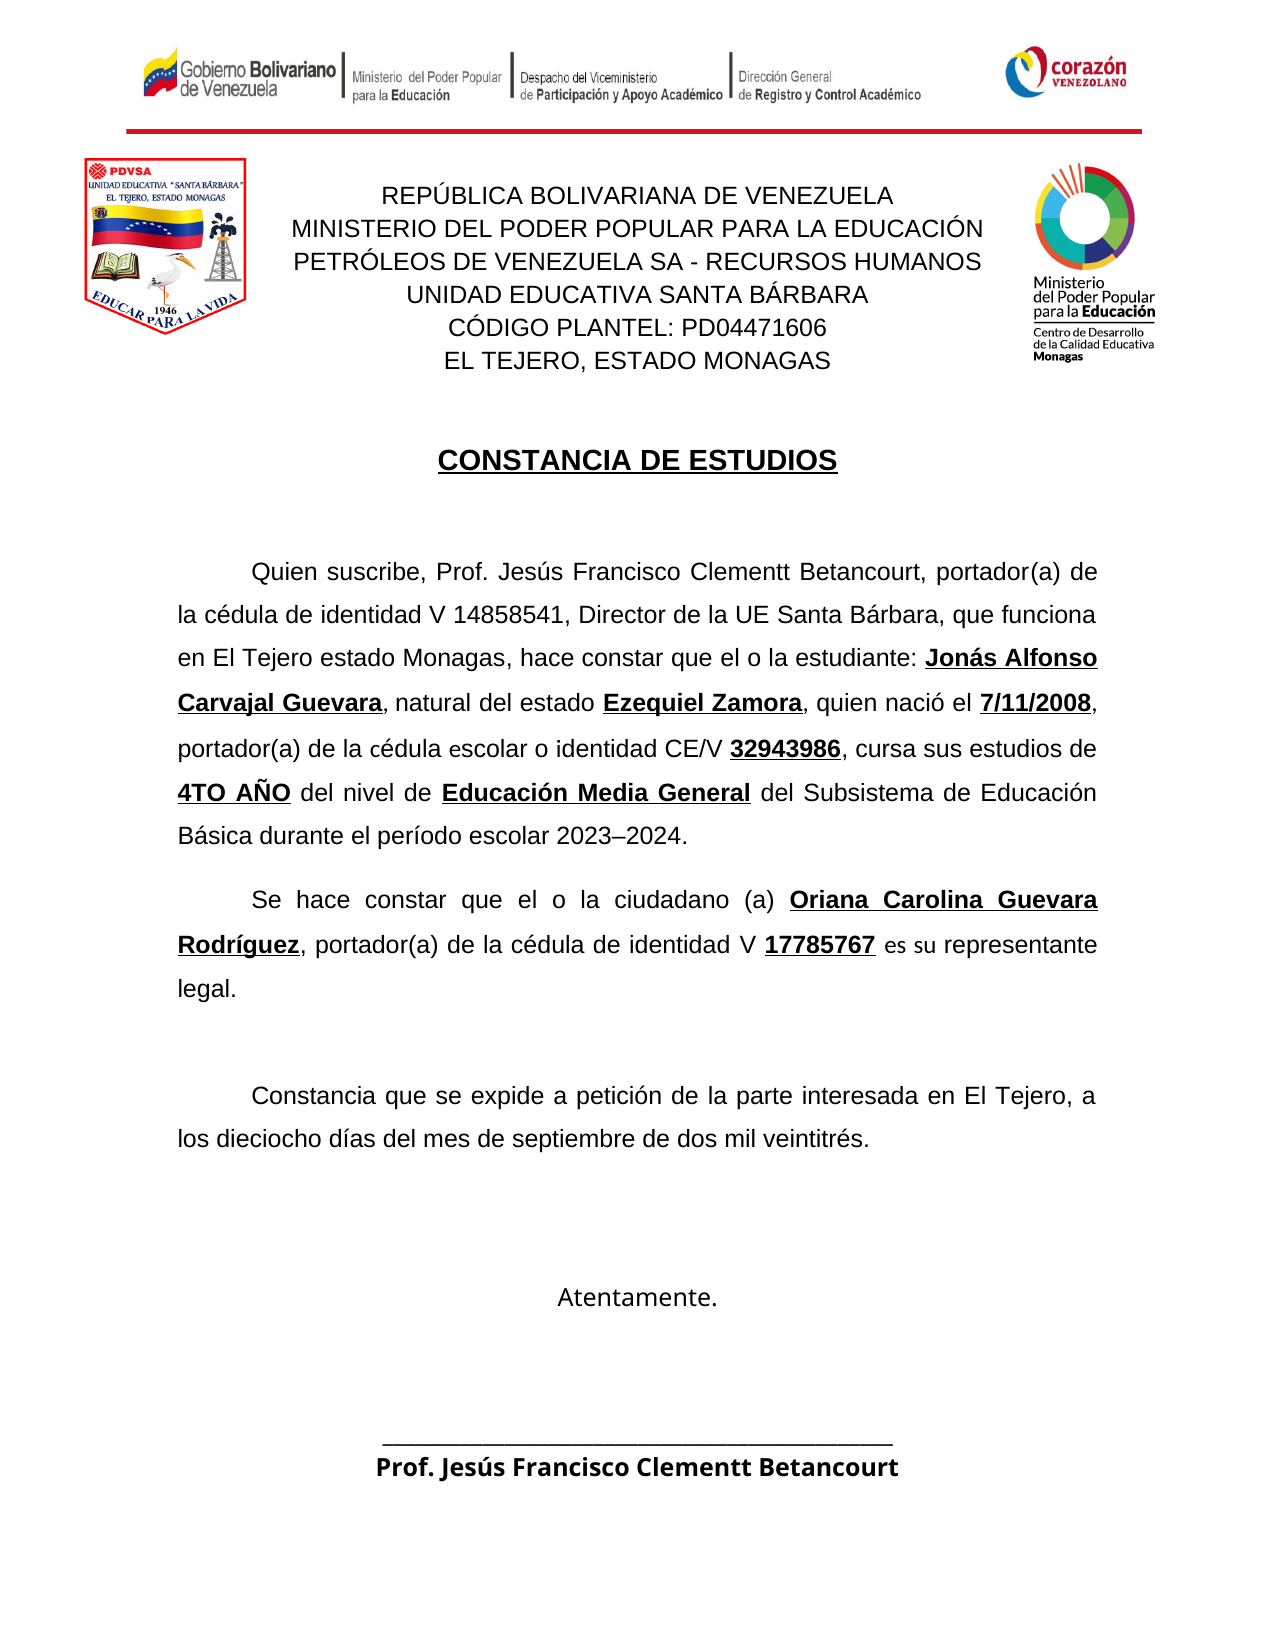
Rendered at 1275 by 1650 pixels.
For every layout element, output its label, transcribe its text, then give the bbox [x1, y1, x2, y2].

text Prof. Jesús Francisco Clementt Betancourt [177, 1450, 1098, 1484]
subtitle CONSTANCIA DE ESTUDIOS [177, 443, 1098, 476]
text ______________________________________________ [177, 1416, 1098, 1450]
picture [79, 158, 252, 335]
text Se hace constar que el o la ciudadano (a) Oriana Carolina Guevara Rodríguez, portador(a) de la cédula de identidad V 17785767 es su representante legal. [177, 885, 1098, 1002]
text EL TEJERO, ESTADO MONAGAS [177, 346, 978, 374]
subtitle REPÚBLICA BOLIVARIANA DE VENEZUELA [252, 181, 978, 209]
text Constancia que se expide a petición de la parte interesada en El Tejero, a los dieciocho días del mes de septiembre de dos mil veintitrés. [177, 1081, 1098, 1153]
text UNIDAD EDUCATIVA SANTA BÁRBARA [252, 280, 978, 308]
text Quien suscribe, Prof. Jesús Francisco Clementt Betancourt, portador(a) de la cédula de identidad V 14858541, Director de la UE Santa Bárbara, que funciona en El Tejero estado Monagas, hace constar que el o la estudiante: Jonás Alfonso Carvajal Guevara, natural del estado Ezequiel Zamora, quien nació el 7/11/2008, portador(a) de la cédula escolar o identidad CE/V 32943986, cursa sus estudios de 4TO AÑO del nivel de Educación Media General del Subsistema de Educación Básica durante el período escolar 2023–2024. [177, 557, 1098, 849]
text Atentamente. [177, 1279, 1098, 1313]
picture [978, 153, 1200, 377]
subtitle PETRÓLEOS DE VENEZUELA SA - RECURSOS HUMANOS [252, 247, 978, 275]
text CÓDIGO PLANTEL: PD04471606 [177, 313, 978, 341]
subtitle MINISTERIO DEL PODER POPULAR PARA LA EDUCACIÓN [252, 214, 978, 242]
picture [126, 11, 1142, 134]
